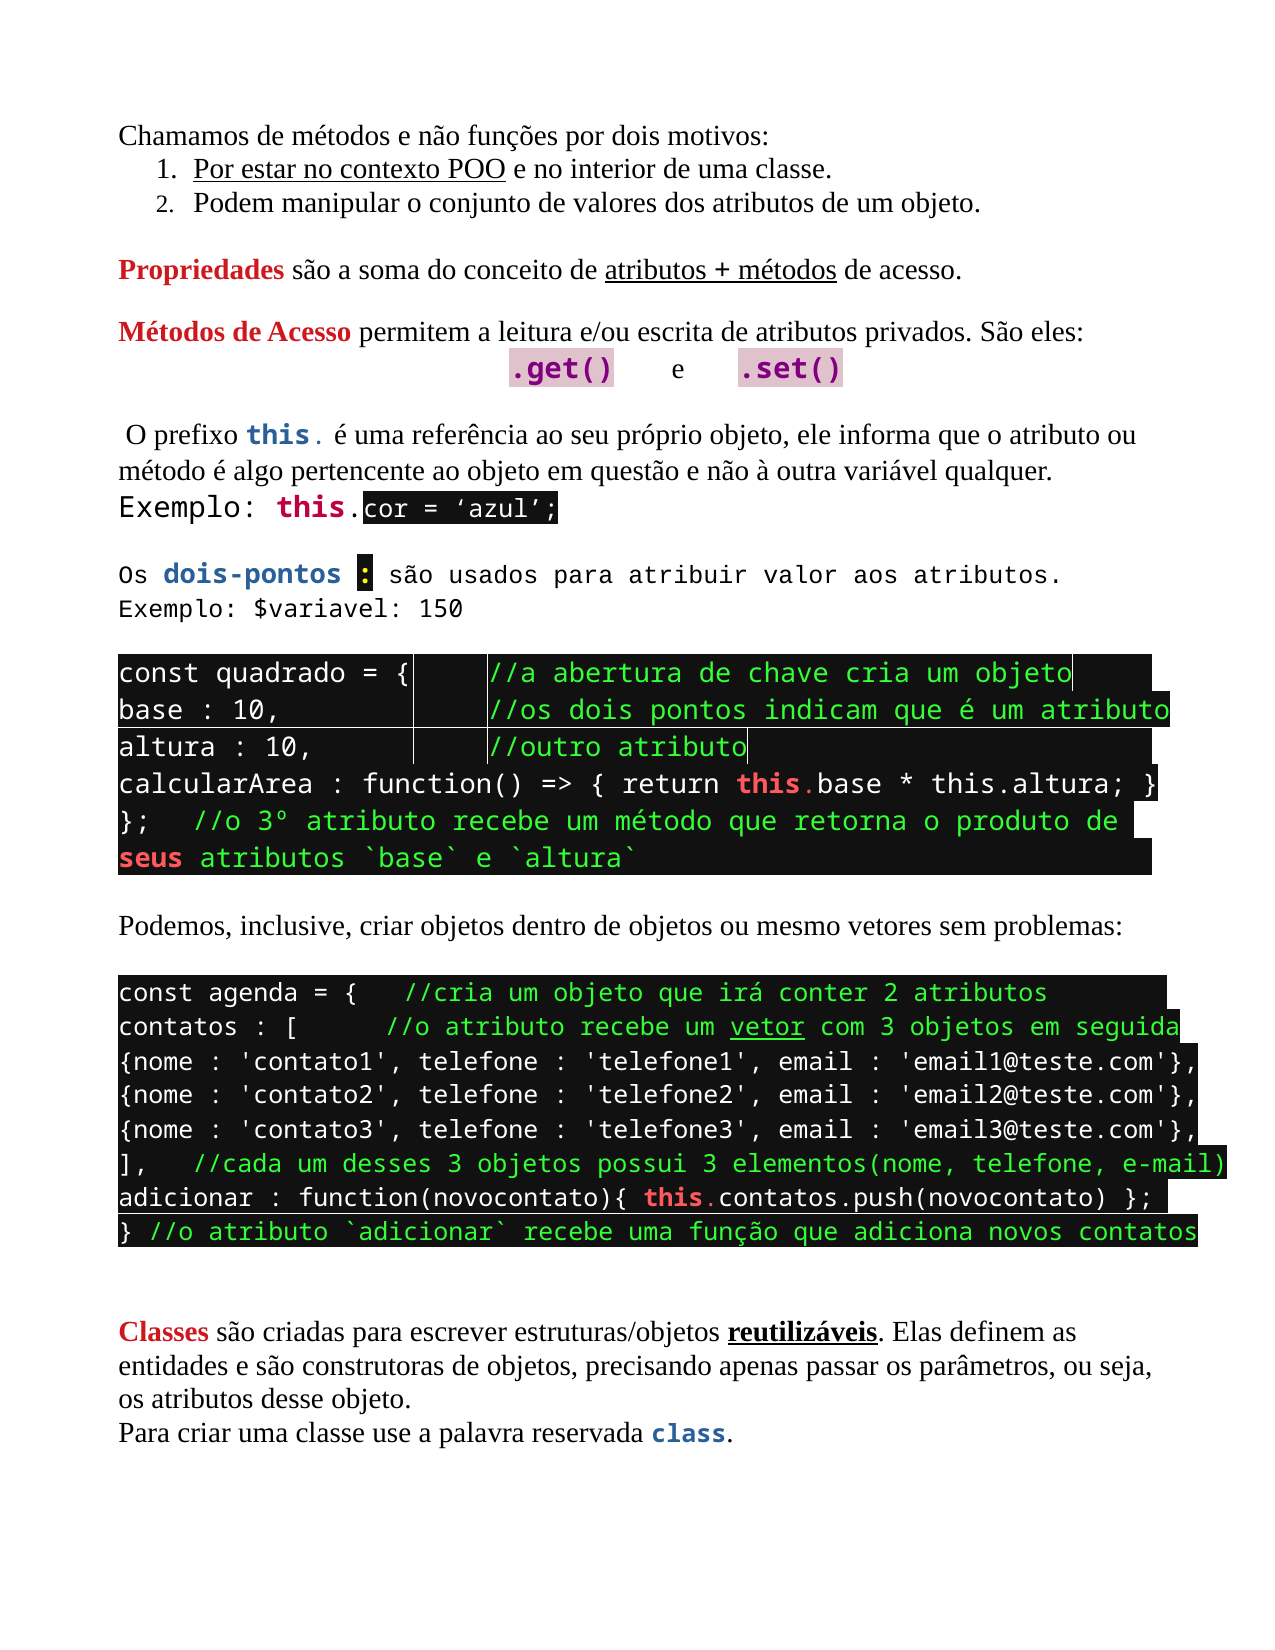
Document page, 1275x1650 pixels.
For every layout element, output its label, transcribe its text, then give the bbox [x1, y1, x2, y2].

text Métodos de Acesso permitem a leitura e/ou escrita de atributos privados. São eles: [118, 314, 1234, 348]
text O prefixo this. é uma referência ao seu próprio objeto, ele informa que o atributo ou método é algo pertencente ao objeto em questão e não à outra variável qualquer. [118, 416, 1181, 486]
text ], //cada um desses 3 objetos possui 3 elementos(nome, telefone, e-mail) [118, 1145, 1240, 1179]
text } //o atributo `adicionar` recebe uma função que adiciona novos contatos [118, 1213, 1222, 1247]
text Os dois-pontos : são usados para atribuir valor aos atributos. Exemplo: $variavel: 150 [118, 554, 1181, 625]
text Propriedades são a soma do conceito de atributos + métodos de acesso. [118, 252, 1234, 286]
text adicionar : function(novocontato){ this.contatos.push(novocontato) }; [118, 1179, 1181, 1213]
text }; //o 3º atributo recebe um método que retorna o produto de seus atributos `base` e `altura` [118, 801, 1181, 875]
text base : 10, //os dois pontos indicam que é um atributo [118, 691, 1181, 727]
text Chamamos de métodos e não funções por dois motivos: [118, 118, 1181, 152]
text .get() e .set() [118, 348, 1234, 387]
list Podem manipular o conjunto de valores dos atributos de um objeto. [156, 185, 1181, 219]
text Exemplo: this.cor = ‘azul’; [118, 486, 1181, 526]
text {nome : 'contato2', telefone : 'telefone2', email : 'email2@teste.com'}, [118, 1077, 1204, 1111]
text altura : 10, //outro atributo [118, 727, 1181, 764]
text {nome : 'contato3', telefone : 'telefone3', email : 'email3@teste.com'}, [118, 1111, 1210, 1145]
text {nome : 'contato1', telefone : 'telefone1', email : 'email1@teste.com'}, [118, 1043, 1234, 1077]
text const agenda = { //cria um objeto que irá conter 2 atributos [118, 975, 1181, 1009]
text const quadrado = { //a abertura de chave cria um objeto [118, 654, 1181, 691]
list Por estar no contexto POO e no interior de uma classe. [156, 152, 1181, 185]
text Podemos, inclusive, criar objetos dentro de objetos ou mesmo vetores sem problemas: [118, 908, 1181, 941]
text calcularArea : function() => { return this.base * this.altura; } [118, 764, 1246, 801]
text Classes são criadas para escrever estruturas/objetos reutilizáveis. Elas definem as entidades e são construtoras de objetos, precisando apenas passar os parâmetros, ou seja, os atributos desse objeto. Para criar uma classe use a palavra reservada class. [118, 1314, 1181, 1449]
text contatos : [ //o atributo recebe um vetor com 3 objetos em seguida [118, 1009, 1181, 1043]
